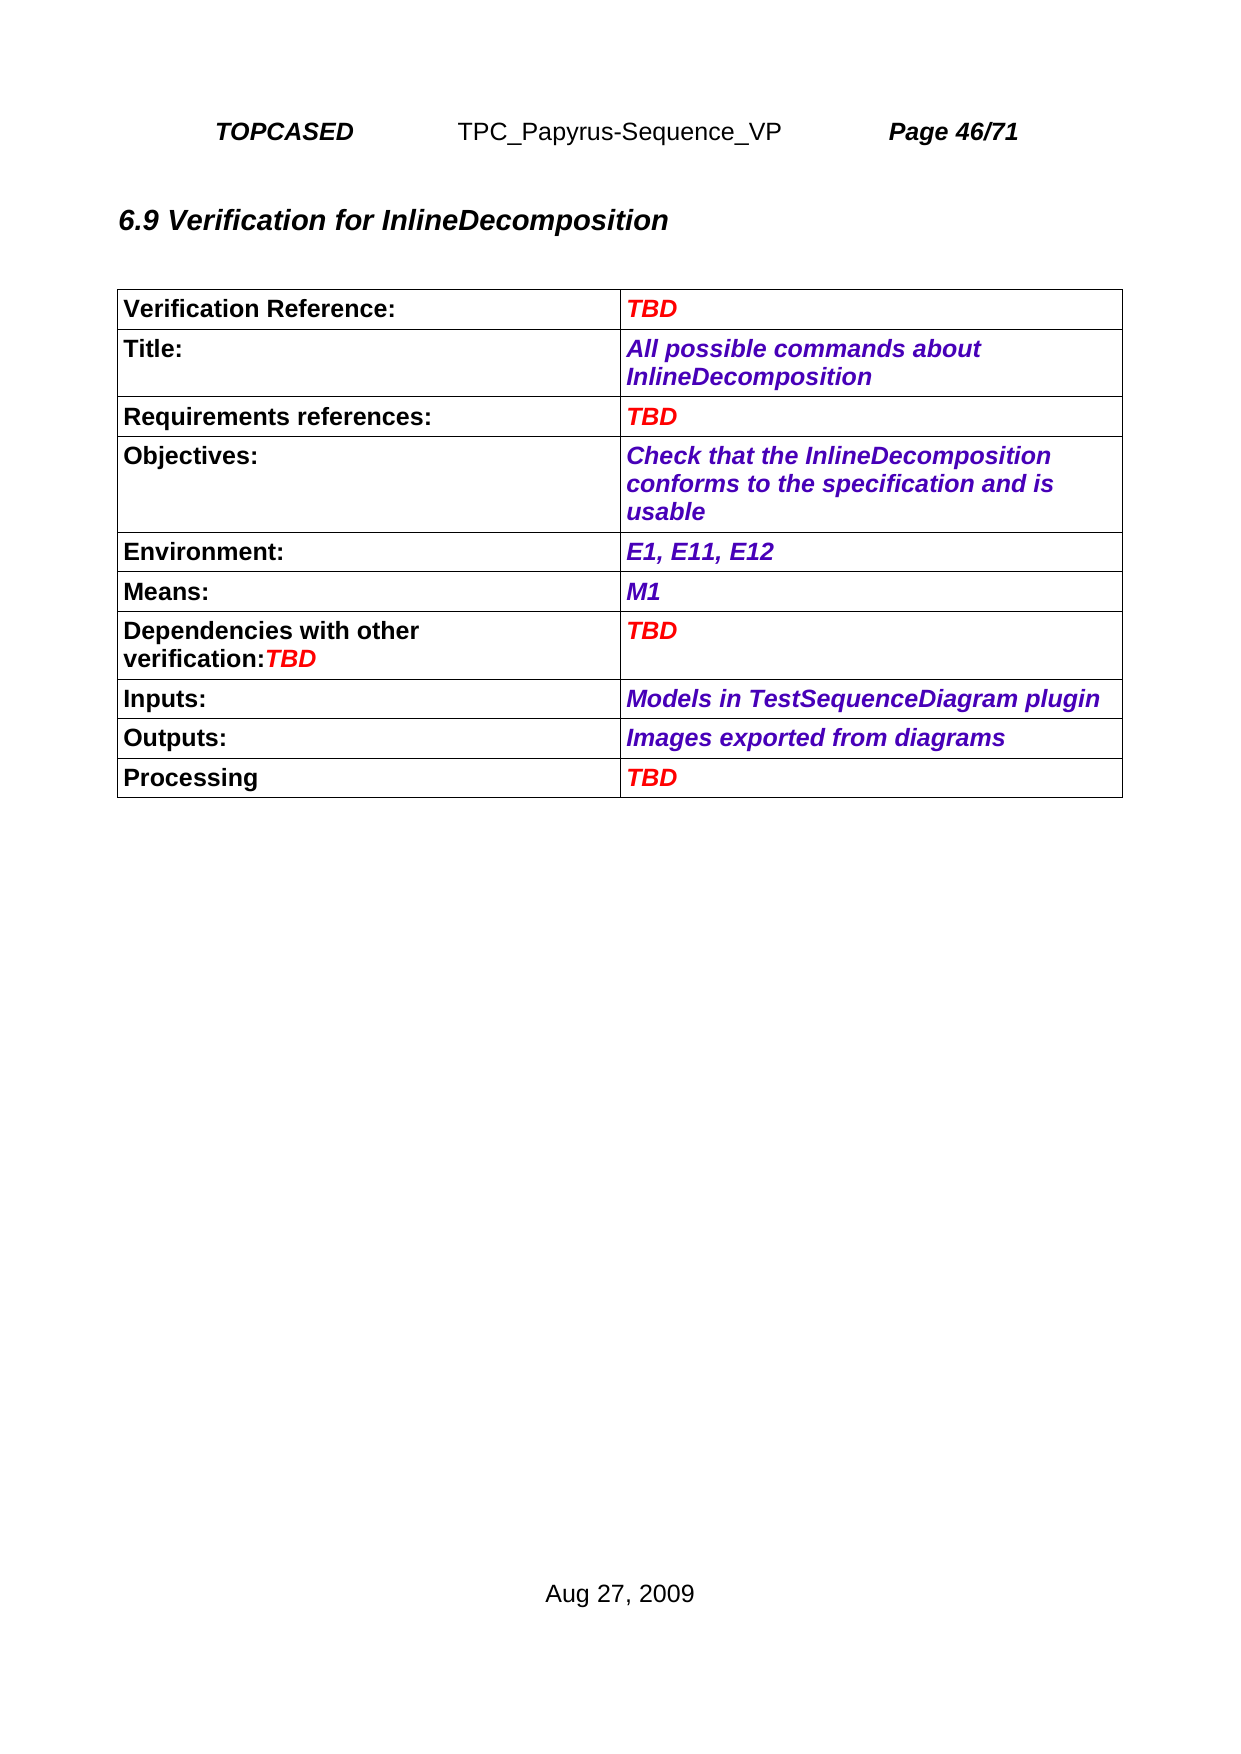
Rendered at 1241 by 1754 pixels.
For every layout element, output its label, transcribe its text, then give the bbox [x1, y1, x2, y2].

table_cell E1, E11, E12 [621, 533, 1122, 571]
table_cell Check that the InlineDecomposition conforms to the specification and is usable [621, 437, 1122, 532]
table_cell Objectives: [118, 437, 620, 532]
table_cell Images exported from diagrams [621, 719, 1122, 758]
table_cell TBD [621, 612, 1122, 679]
table_header TBD [621, 290, 1122, 329]
subtitle Verification for InlineDecomposition [118, 204, 1122, 236]
table_cell Means: [118, 572, 620, 611]
table_cell M1 [621, 572, 1122, 611]
table_cell All possible commands about InlineDecomposition [621, 330, 1122, 396]
table_header Verification Reference: [118, 290, 620, 329]
table_cell Outputs: [118, 719, 620, 758]
table_cell Title: [118, 330, 620, 396]
table_cell Environment: [118, 533, 620, 571]
table_cell Inputs: [118, 680, 620, 718]
table_cell Models in TestSequenceDiagram plugin [621, 680, 1122, 718]
table_cell Processing [118, 759, 620, 797]
table_cell Requirements references: [118, 397, 620, 436]
table_cell TBD [621, 759, 1122, 797]
table_cell TBD [621, 397, 1122, 436]
table_cell Dependencies with other verification:TBD [118, 612, 620, 679]
